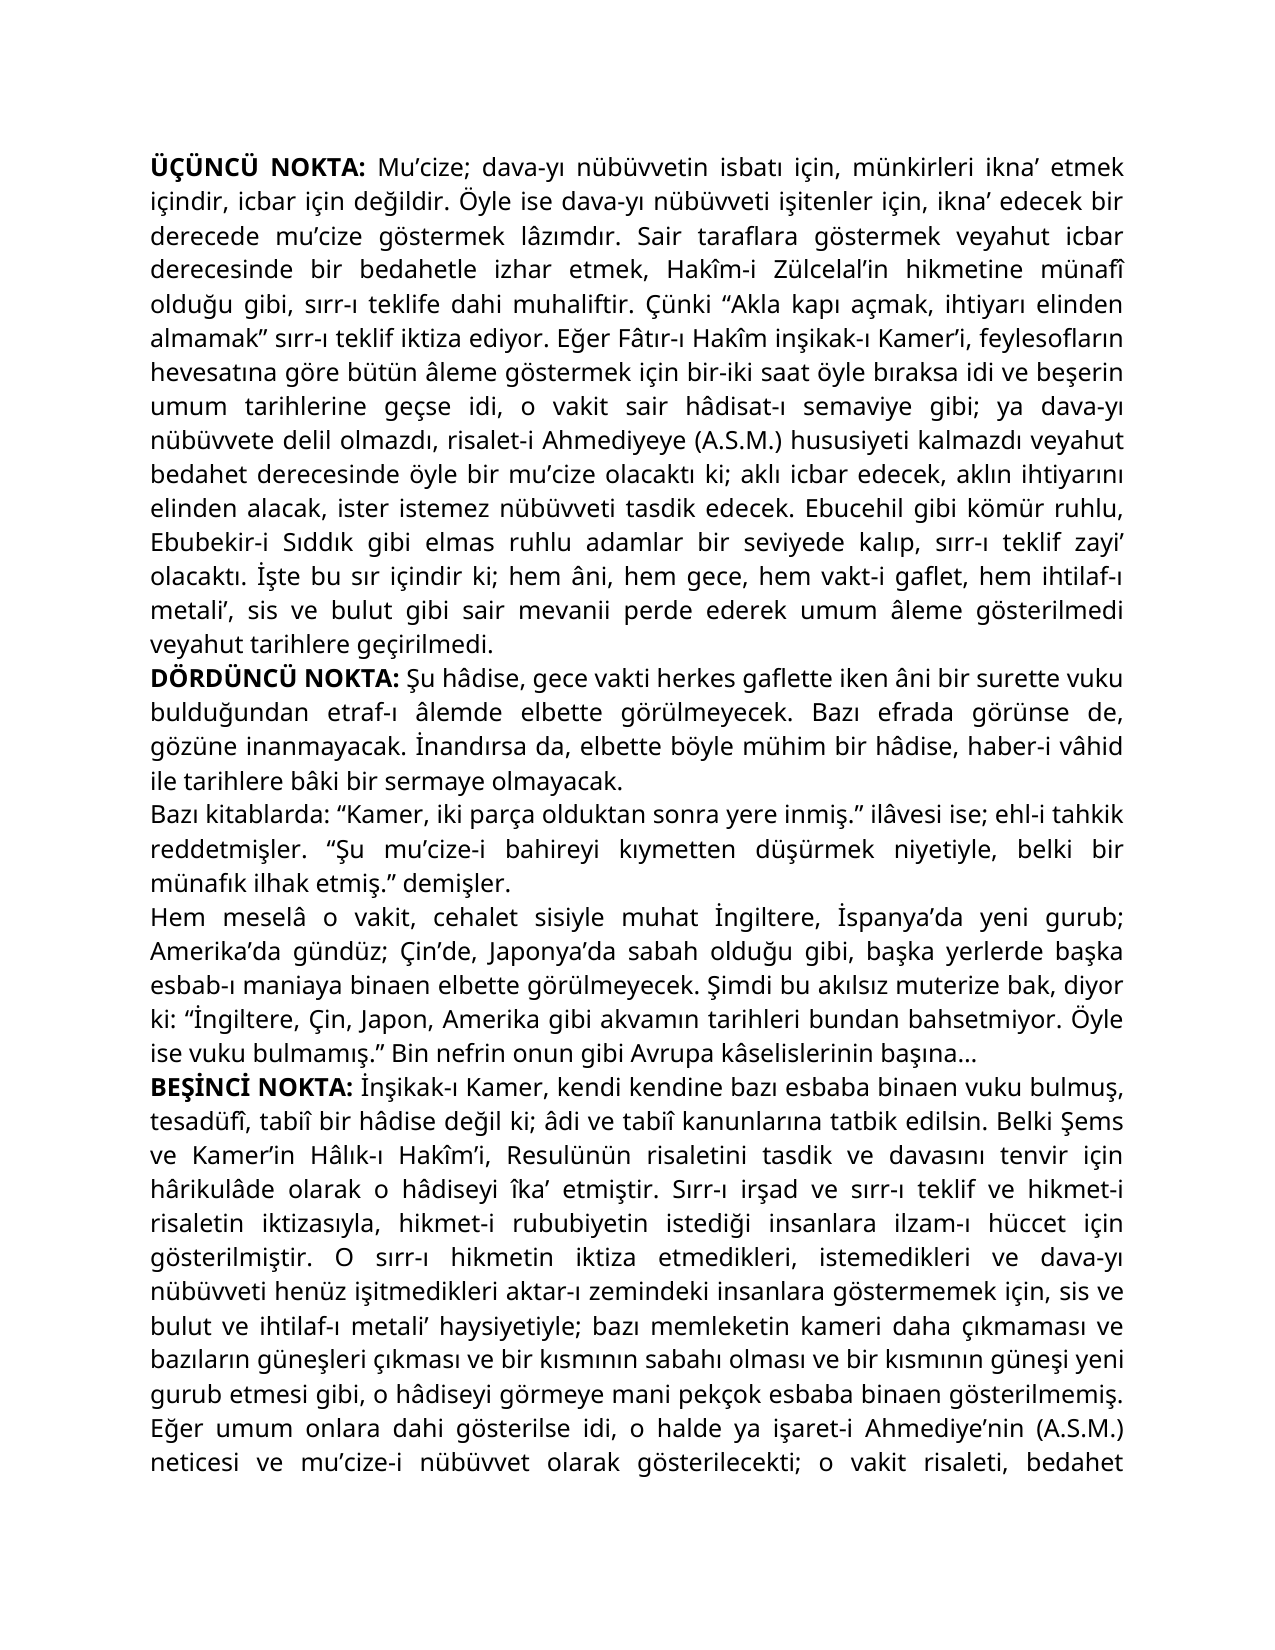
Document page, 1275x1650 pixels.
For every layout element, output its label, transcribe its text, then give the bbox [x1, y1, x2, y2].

text DÖRDÜNCÜ NOKTA: Şu hâdise, gece vakti herkes gaflette iken âni bir surette vuku bulduğundan etraf-ı âlemde elbette görülmeyecek. Bazı efrada görünse de, gözüne inanmayacak. İnandırsa da, elbette böyle mühim bir hâdise, haber-i vâhid ile tarihlere bâki bir sermaye olmayacak. [150, 661, 1125, 797]
text Bazı kitablarda: “Kamer, iki parça olduktan sonra yere inmiş.” ilâvesi ise; ehl-i tahkik reddetmişler. “Şu mu’cize-i bahireyi kıymetten düşürmek niyetiyle, belki bir münafık ilhak etmiş.” demişler. [150, 797, 1125, 899]
text BEŞİNCİ NOKTA: İnşikak-ı Kamer, kendi kendine bazı esbaba binaen vuku bulmuş, tesadüfî, tabiî bir hâdise değil ki; âdi ve tabiî kanunlarına tatbik edilsin. Belki Şems ve Kamer’in Hâlık-ı Hakîm’i, Resulünün risaletini tasdik ve davasını tenvir için hârikulâde olarak o hâdiseyi îka’ etmiştir. Sırr-ı irşad ve sırr-ı teklif ve hikmet-i risaletin iktizasıyla, hikmet-i rububiyetin istediği insanlara ilzam-ı hüccet için gösterilmiştir. O sırr-ı hikmetin iktiza etmedikleri, istemedikleri ve dava-yı nübüvveti henüz işitmedikleri aktar-ı zemindeki insanlara göstermemek için, sis ve bulut ve ihtilaf-ı metali’ haysiyetiyle; bazı memleketin kameri daha çıkmaması ve bazıların güneşleri çıkması ve bir kısmının sabahı olması ve bir kısmının güneşi yeni gurub etmesi gibi, o hâdiseyi görmeye mani pekçok esbaba binaen gösterilmemiş. Eğer umum onlara dahi gösterilse idi, o halde ya işaret-i Ahmediye’nin (A.S.M.) neticesi ve mu’cize-i nübüvvet olarak gösterilecekti; o vakit risaleti, bedahet [150, 1070, 1125, 1478]
text Hem meselâ o vakit, cehalet sisiyle muhat İngiltere, İspanya’da yeni gurub; Amerika’da gündüz; Çin’de, Japonya’da sabah olduğu gibi, başka yerlerde başka esbab-ı maniaya binaen elbette görülmeyecek. Şimdi bu akılsız muterize bak, diyor ki: “İngiltere, Çin, Japon, Amerika gibi akvamın tarihleri bundan bahsetmiyor. Öyle ise vuku bulmamış.” Bin nefrin onun gibi Avrupa kâselislerinin başına… [150, 899, 1125, 1070]
text ÜÇÜNCÜ NOKTA: Mu’cize; dava-yı nübüvvetin isbatı için, münkirleri ikna’ etmek içindir, icbar için değildir. Öyle ise dava-yı nübüvveti işitenler için, ikna’ edecek bir derecede mu’cize göstermek lâzımdır. Sair taraflara göstermek veyahut icbar derecesinde bir bedahetle izhar etmek, Hakîm-i Zülcelal’in hikmetine münafî olduğu gibi, sırr-ı teklife dahi muhaliftir. Çünki “Akla kapı açmak, ihtiyarı elinden almamak” sırr-ı teklif iktiza ediyor. Eğer Fâtır-ı Hakîm inşikak-ı Kamer’i, feylesofların hevesatına göre bütün âleme göstermek için bir-iki saat öyle bıraksa idi ve beşerin umum tarihlerine geçse idi, o vakit sair hâdisat-ı semaviye gibi; ya dava-yı nübüvvete delil olmazdı, risalet-i Ahmediyeye (A.S.M.) hususiyeti kalmazdı veyahut bedahet derecesinde öyle bir mu’cize olacaktı ki; aklı icbar edecek, aklın ihtiyarını elinden alacak, ister istemez nübüvveti tasdik edecek. Ebucehil gibi kömür ruhlu, Ebubekir-i Sıddık gibi elmas ruhlu adamlar bir seviyede kalıp, sırr-ı teklif zayi’ olacaktı. İşte bu sır içindir ki; hem âni, hem gece, hem vakt-i gaflet, hem ihtilaf-ı metali’, sis ve bulut gibi sair mevanii perde ederek umum âleme gösterilmedi veyahut tarihlere geçirilmedi. [150, 150, 1125, 661]
